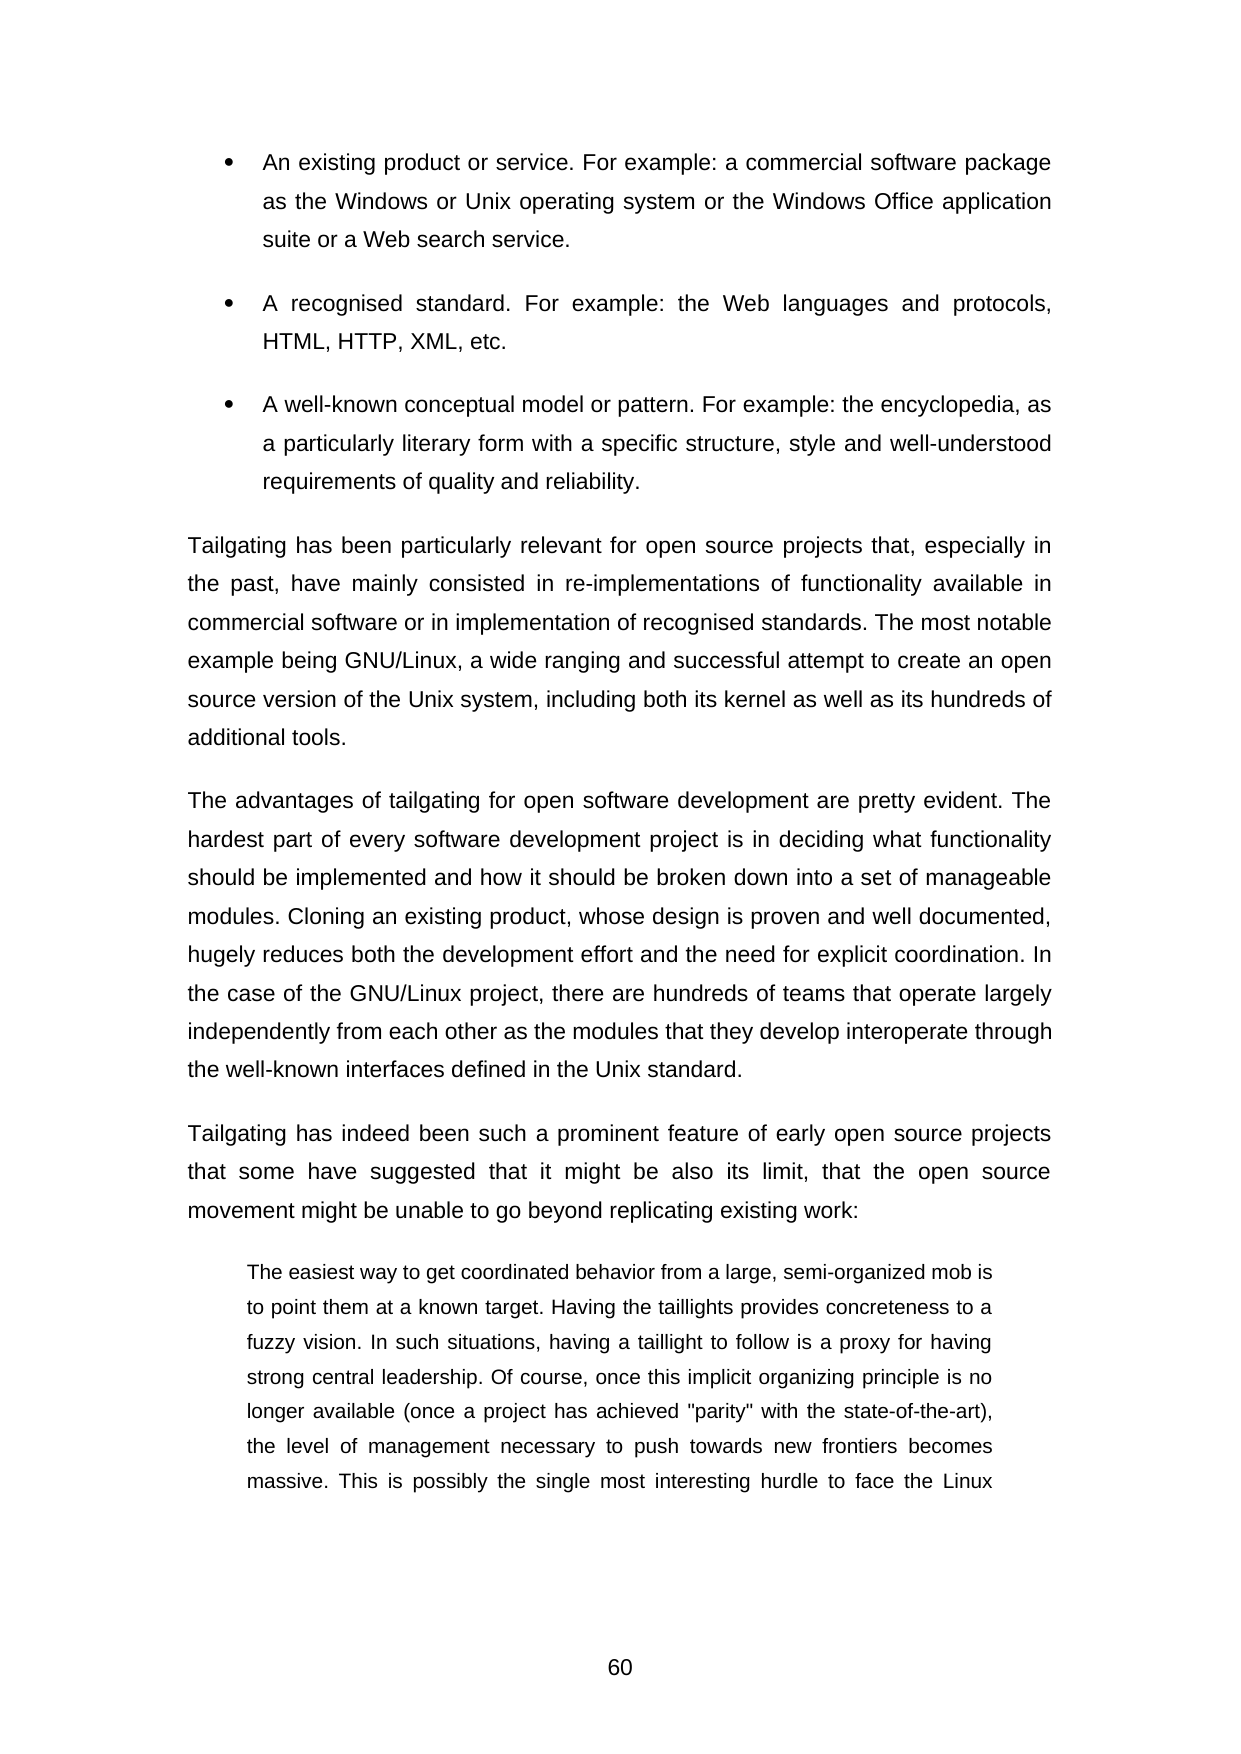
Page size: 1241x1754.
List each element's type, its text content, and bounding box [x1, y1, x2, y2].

text Tailgating has been particularly relevant for open source projects that, especially in the past, have mainly consisted in re-implementations of functionality available in commercial software or in implementation of recognised standards. The most notable example being GNU/Linux, a wide ranging and successful attempt to create an open source version of the Unix system, including both its kernel as well as its hundreds of additional tools. [187, 532, 1053, 750]
list A recognised standard. For example: the Web languages and protocols, HTML, HTTP, XML, etc. [225, 290, 1053, 354]
text The easiest way to get coordinated behavior from a large, semi-organized mob is to point them at a known target. Having the taillights provides concreteness to a fuzzy vision. In such situations, having a taillight to follow is a proxy for having strong central leadership. Of course, once this implicit organizing principle is no longer available (once a project has achieved "parity" with the state-of-the-art), the level of management necessary to push towards new frontiers becomes massive. This is possibly the single most interesting hurdle to face the Linux [247, 1261, 993, 1493]
list An existing product or service. For example: a commercial software package as the Windows or Unix operating system or the Windows Office application suite or a Web search service. [225, 150, 1053, 252]
list A well-known conceptual model or pattern. For example: the encyclopedia, as a particularly literary form with a specific structure, style and well-understood requirements of quality and reliability. [225, 392, 1053, 495]
text The advantages of tailgating for open software development are pretty evident. The hardest part of every software development project is in deciding what functionality should be implemented and how it should be broken down into a set of manageable modules. Cloning an existing product, whose design is proven and well documented, hugely reduces both the development effort and the need for explicit coordination. In the case of the GNU/Linux project, there are hundreds of teams that operate largely independently from each other as the modules that they develop interoperate through the well-known interfaces defined in the Unix standard. [187, 788, 1053, 1083]
text Tailgating has indeed been such a prominent feature of early open source projects that some have suggested that it might be also its limit, that the open source movement might be unable to go beyond replicating existing work: [187, 1121, 1053, 1223]
